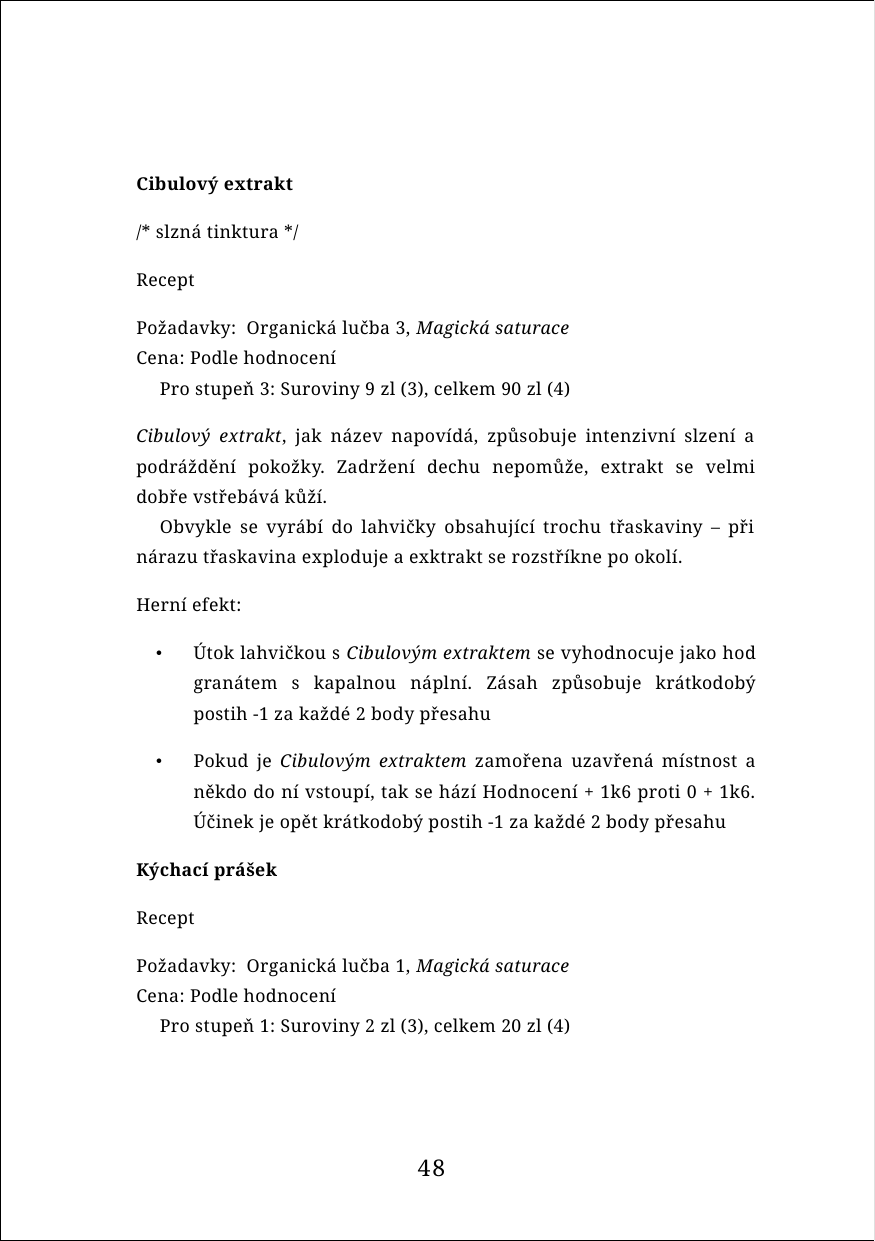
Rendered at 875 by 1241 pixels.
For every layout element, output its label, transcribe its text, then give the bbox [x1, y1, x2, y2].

text Recept [136, 905, 756, 929]
text Herní efekt: [136, 593, 756, 617]
text Recept [136, 268, 756, 292]
text /* slzná tinktura */ [136, 220, 756, 244]
list Útok lahvičkou s Cibulovým extraktem se vyhodnocuje jako hod granátem s kapalnou náplní. Zásah způsobuje krátkodobý postih -1 za každé 2 body přesahu [156, 641, 756, 725]
text Cibulový extrakt [136, 172, 756, 196]
text Cibulový extrakt, jak název napovídá, způsobuje intenzivní slzení a podráždění pokožky. Zadržení dechu nepomůže, extrakt se velmi dobře vstřebává kůží. Obvykle se vyrábí do lahvičky obsahující trochu třaskaviny – při nárazu třaskavina exploduje a exktrakt se rozstříkne po okolí. [136, 424, 756, 569]
text Požadavky: Organická lučba 1, Magická saturace Cena: Podle hodnocení Pro stupeň 1: Suroviny 2 zl (3), celkem 20 zl (4) [136, 953, 756, 1038]
text Požadavky: Organická lučba 3, Magická saturace Cena: Podle hodnocení Pro stupeň 3: Suroviny 9 zl (3), celkem 90 zl (4) [136, 316, 756, 400]
text Kýchací prášek [136, 857, 756, 881]
list Pokud je Cibulovým extraktem zamořena uzavřená místnost a někdo do ní vstoupí, tak se hází Hodnocení + 1k6 proti 0 + 1k6. Účinek je opět krátkodobý postih -1 za každé 2 body přesahu [156, 749, 756, 833]
